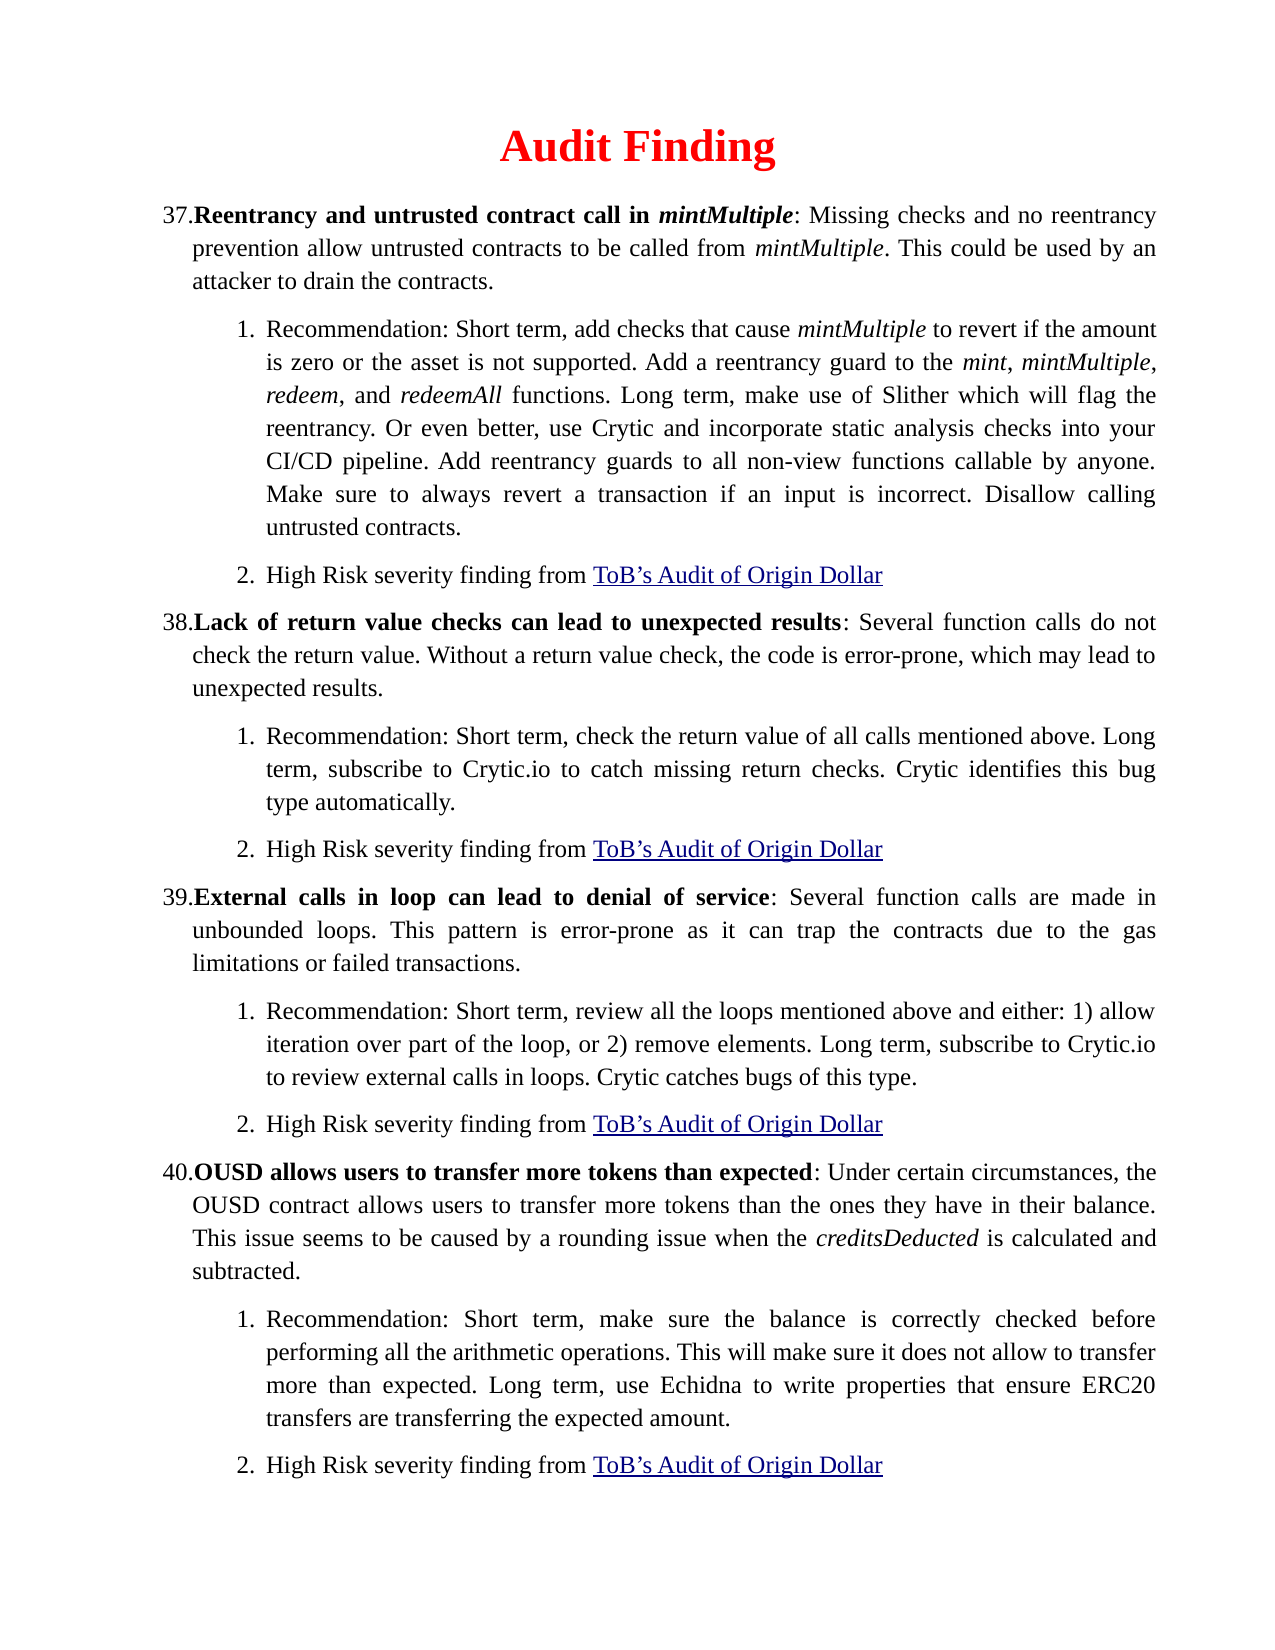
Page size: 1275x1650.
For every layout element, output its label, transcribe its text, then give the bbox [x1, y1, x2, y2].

list Recommendation: Short term, check the return value of all calls mentioned above. Long term, subscribe to Crytic.io to catch missing return checks. Crytic identifies this bug type automatically. [236, 721, 1157, 816]
list High Risk severity finding from ToB’s Audit of Origin Dollar [236, 560, 1157, 588]
list High Risk severity finding from ToB’s Audit of Origin Dollar [236, 1450, 1157, 1479]
list Recommendation: Short term, review all the loops mentioned above and either: 1) allow iteration over part of the loop, or 2) remove elements. Long term, subscribe to Crytic.io to review external calls in loops. Crytic catches bugs of this type. [236, 996, 1157, 1091]
list OUSD allows users to transfer more tokens than expected: Under certain circumstances, the OUSD contract allows users to transfer more tokens than the ones they have in their balance. This issue seems to be caused by a rounding issue when the creditsDeducted is calculated and subtracted. [162, 1157, 1157, 1285]
list Reentrancy and untrusted contract call in mintMultiple: Missing checks and no reentrancy prevention allow untrusted contracts to be called from mintMultiple. This could be used by an attacker to drain the contracts. [162, 200, 1157, 295]
list Recommendation: Short term, make sure the balance is correctly checked before performing all the arithmetic operations. This will make sure it does not allow to transfer more than expected. Long term, use Echidna to write properties that ensure ERC20 transfers are transferring the expected amount. [236, 1304, 1157, 1432]
list External calls in loop can lead to denial of service: Several function calls are made in unbounded loops. This pattern is error-prone as it can trap the contracts due to the gas limitations or failed transactions. [162, 882, 1157, 977]
list High Risk severity finding from ToB’s Audit of Origin Dollar [236, 1109, 1157, 1138]
list Recommendation: Short term, add checks that cause mintMultiple to revert if the amount is zero or the asset is not supported. Add a reentrancy guard to the mint, mintMultiple, redeem, and redeemAll functions. Long term, make use of Slither which will flag the reentrancy. Or even better, use Crytic and incorporate static analysis checks into your CI/CD pipeline. Add reentrancy guards to all non-view functions callable by anyone. Make sure to always revert a transaction if an input is incorrect. Disallow calling untrusted contracts. [236, 314, 1157, 541]
list Lack of return value checks can lead to unexpected results: Several function calls do not check the return value. Without a return value check, the code is error-prone, which may lead to unexpected results. [162, 607, 1157, 702]
list High Risk severity finding from ToB’s Audit of Origin Dollar [236, 834, 1157, 863]
